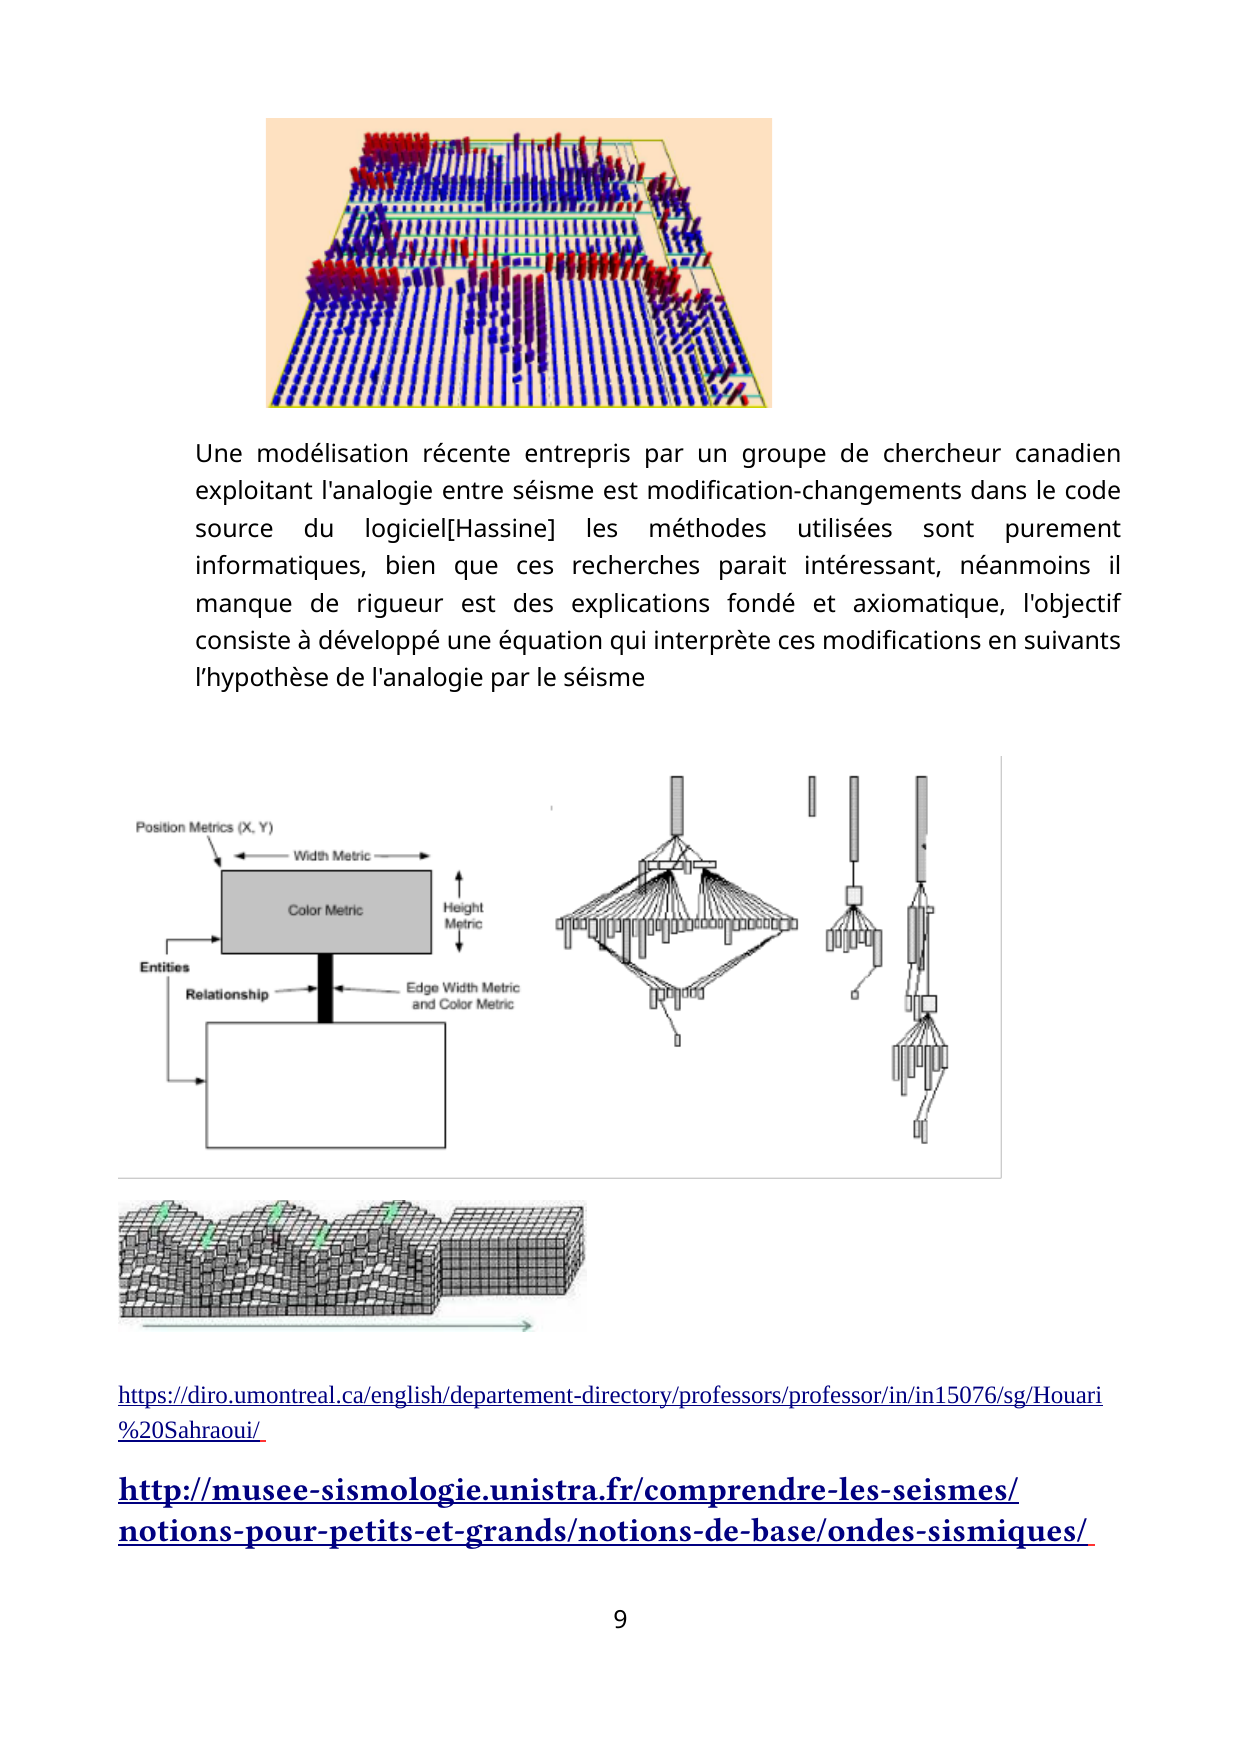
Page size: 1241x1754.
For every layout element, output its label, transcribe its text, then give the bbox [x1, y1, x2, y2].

picture [265, 118, 773, 408]
picture [118, 1200, 587, 1332]
picture [118, 756, 1003, 1180]
subtitle http://musee-sismologie.unistra.fr/comprendre-les-seismes/notions-pour-petits-et-grands/notions-de-base/ondes-sismiques/ [118, 1470, 1122, 1550]
subtitle Une modélisation récente entrepris par un groupe de chercheur canadien exploitant l'analogie entre séisme est modification-changements dans le code source du logiciel[Hassine] les méthodes utilisées sont purement informatiques, bien que ces recherches parait intéressant, néanmoins il manque de rigueur est des explications fondé et axiomatique, l'objectif consiste à développé une équation qui interprète ces modifications en suivants l’hypothèse de l'analogie par le séisme [124, 436, 1122, 694]
subtitle https://diro.umontreal.ca/english/departement-directory/professors/professor/in/in15076/sg/Houari%20Sahraoui/ [118, 1380, 1122, 1446]
